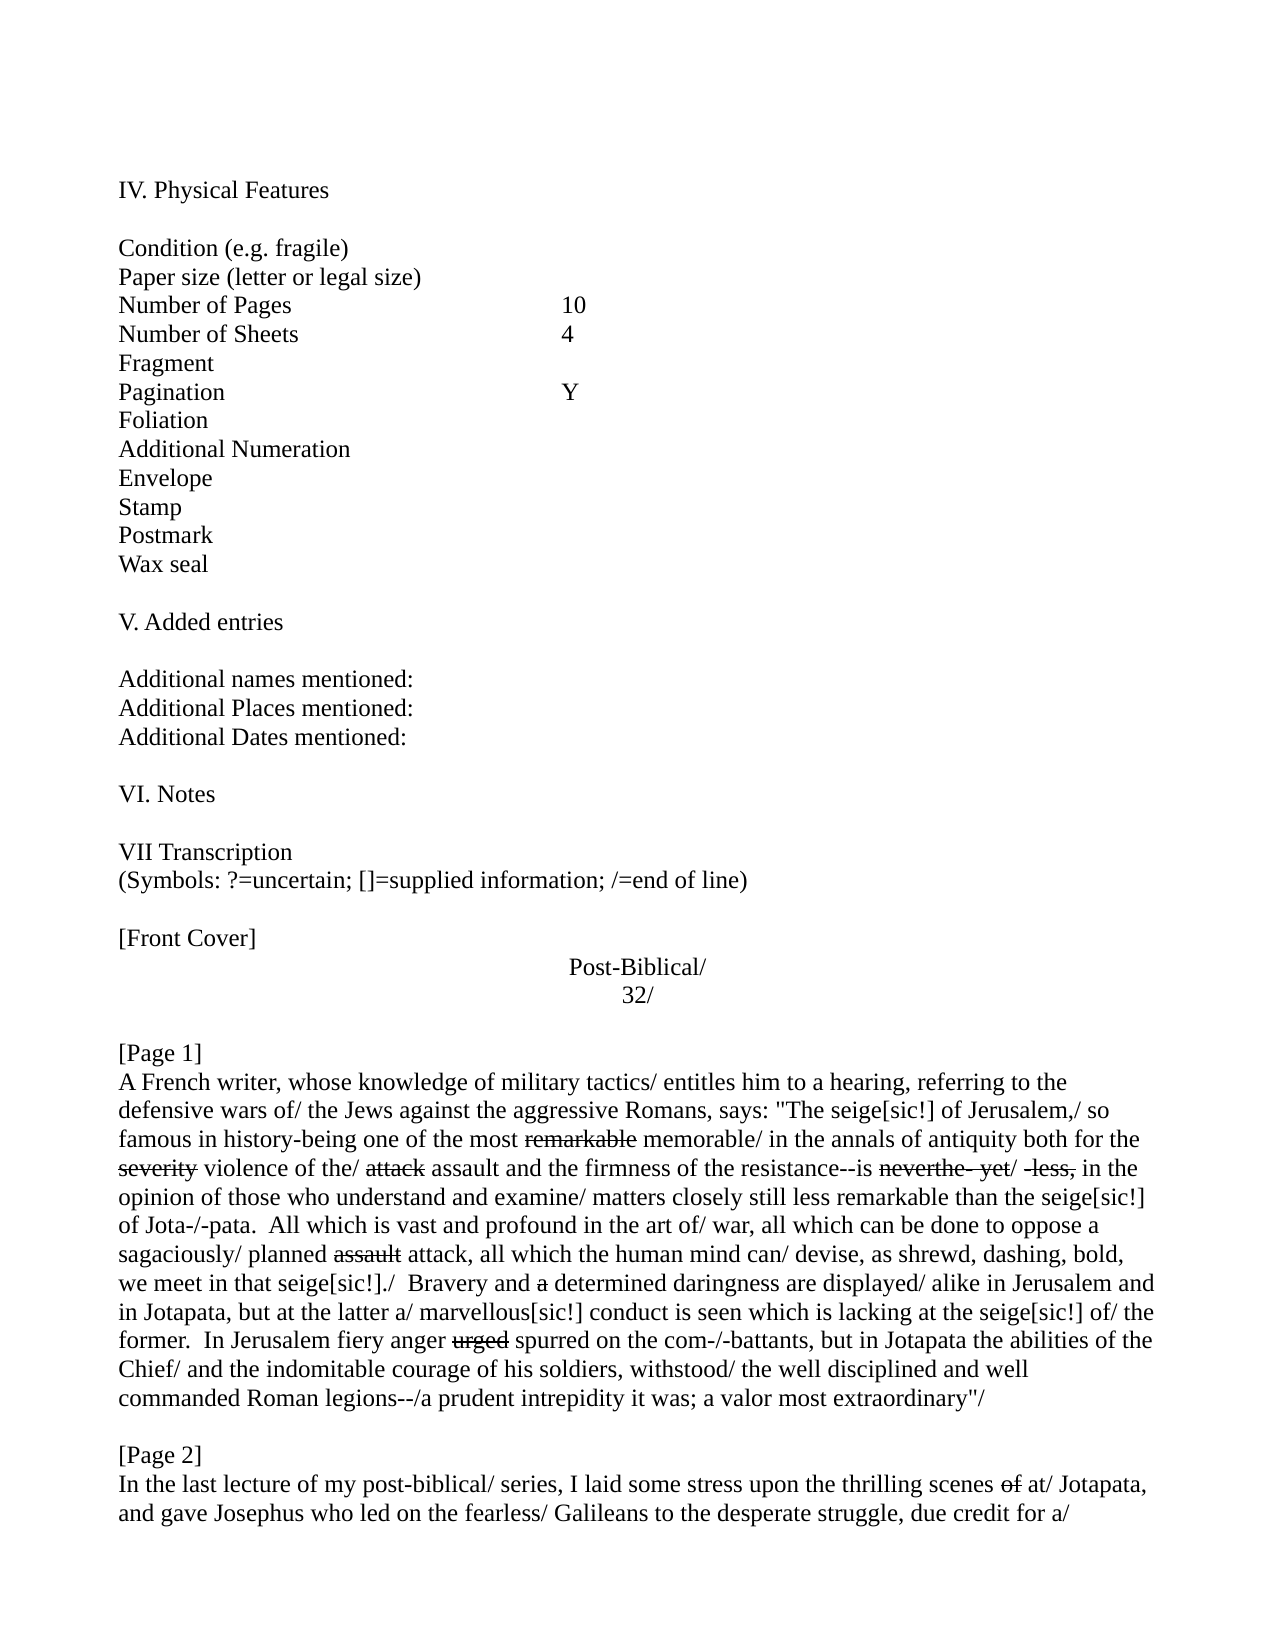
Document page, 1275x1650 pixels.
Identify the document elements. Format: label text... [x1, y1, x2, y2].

text VII Transcription [118, 837, 1157, 866]
text Foliation [118, 406, 1157, 434]
text Additional Places mentioned: [118, 693, 1157, 722]
text (Symbols: ?=uncertain; []=supplied information; /=end of line) [118, 866, 1157, 894]
text Stamp [118, 492, 1157, 521]
text VI. Notes [118, 779, 1157, 808]
text V. Added entries [118, 607, 1157, 636]
text Additional Numeration [118, 434, 1157, 463]
text In the last lecture of my post-biblical/ series, I laid some stress upon the thrilling scenes of at/ Jotapata, and gave Josephus who led on the fearless/ Galileans to the desperate struggle, due credit for a/ [118, 1469, 1157, 1527]
text Wax seal [118, 549, 1157, 578]
text [Page 2] [118, 1441, 1157, 1469]
text 32/ [118, 981, 1157, 1009]
text Postma rk [118, 521, 1157, 549]
text Paper size (letter or legal size) [118, 262, 1157, 291]
text Envelope [118, 463, 1157, 492]
text A French writer, whose knowledge of military tactics/ entitles him to a hearing, referring to the defensive wars of/ the Jews against the aggressive Romans, says: "The seige[sic!] of Jerusalem,/ so famous in history-being one of the most remarkable memorable/ in the annals of antiquity both for the severity violence of the/ attack assault and the firmness of the resistance--is neverthe- yet/ -less, in the opinion of those who understand and examine/ matters closely still less remarkable than the seige[sic!] of Jota-/-pata. All which is vast and profound in the art of/ war, all which can be done to oppose a sagaciously/ planned assault attack, all which the human mind can/ devise, as shrewd, dashing, bold, we meet in that seige[sic!]./ Bravery and a determined daringness are displayed/ alike in Jerusalem and in Jotapata, but at the latter a/ marvellous[sic!] conduct is seen which is lacking at the seige[sic!] of/ the former. In Jerusalem fiery anger urged spurred on the com-/-battants, but in Jotapata the abilities of the Chief/ and the indomitable courage of his soldiers, withstood/ the well disciplined and well commanded Roman legions--/a prudent intrepidity it was; a valor most extraordinary"/ [118, 1067, 1157, 1412]
text [Page 1] [118, 1038, 1157, 1067]
text Number of Pages 10 [118, 291, 1157, 319]
text Fragment [118, 348, 1157, 377]
text [Front Cover] [118, 923, 1157, 952]
text IV. Physical Features [118, 176, 1157, 204]
text Condition (e.g. fragile) [118, 233, 1157, 262]
text Additional names mentioned: [118, 664, 1157, 693]
text Number of Sheets 4 [118, 319, 1157, 348]
text Post-Biblical/ [118, 952, 1157, 981]
text Pagination Y [118, 377, 1157, 406]
text Additional Dates mentioned: [118, 722, 1157, 751]
